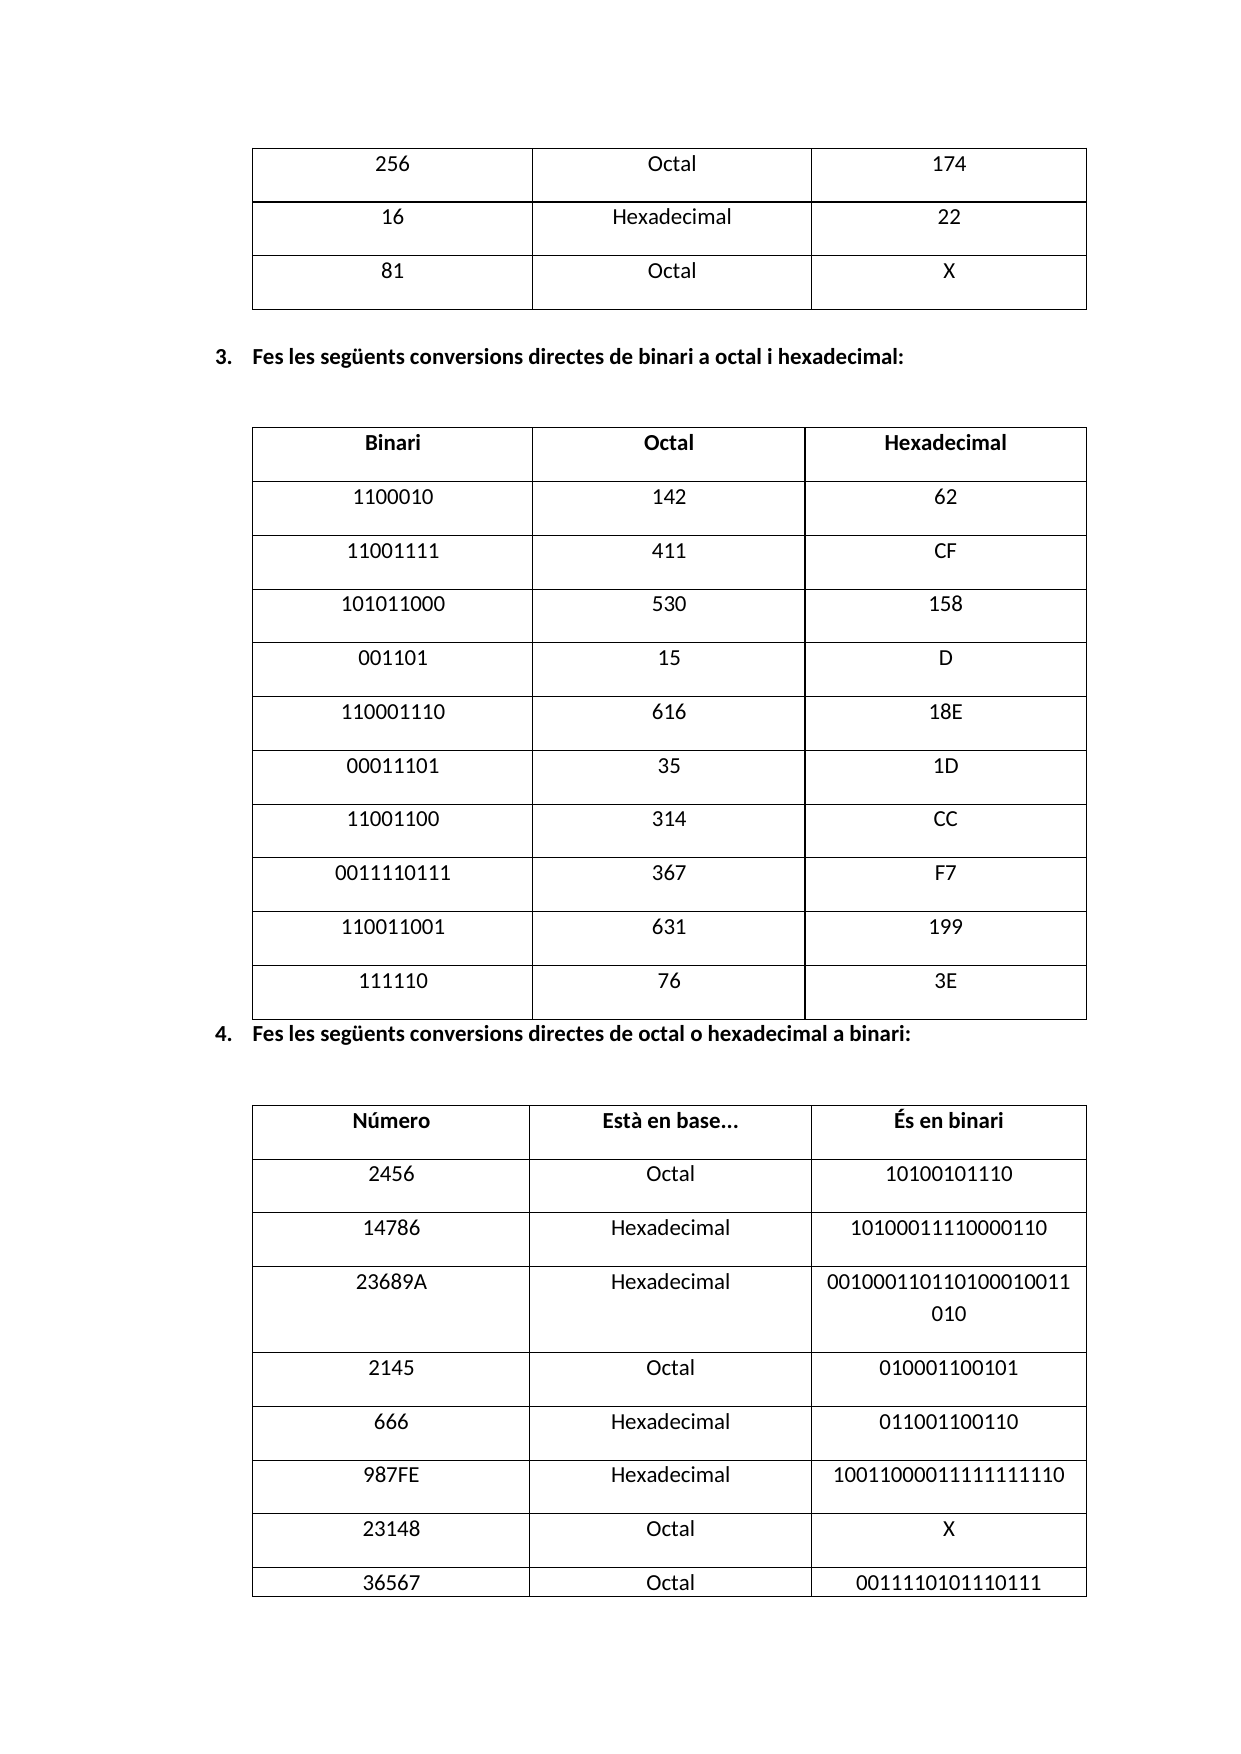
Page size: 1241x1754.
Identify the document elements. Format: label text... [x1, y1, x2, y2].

table_cell 10100011110000110 [812, 1213, 1086, 1266]
table_cell 158 [806, 590, 1086, 642]
table_cell 987FE [253, 1461, 529, 1513]
table_cell 001000110110100010011010 [812, 1267, 1086, 1352]
table_cell Octal [533, 256, 811, 309]
table_cell 101011000 [253, 590, 532, 642]
table_cell 1D [806, 751, 1086, 803]
table_cell 616 [533, 697, 804, 750]
table_cell D [806, 643, 1086, 696]
table_cell 16 [253, 203, 532, 255]
table_cell 23689A [253, 1267, 529, 1352]
table_cell 76 [533, 966, 804, 1018]
table_cell 22 [812, 203, 1086, 255]
table_cell Octal [530, 1514, 811, 1567]
table_cell 11001100 [253, 805, 532, 857]
table_cell 2456 [253, 1160, 529, 1212]
table_cell 62 [806, 482, 1086, 535]
table_cell Octal [530, 1160, 811, 1212]
table_cell CC [806, 805, 1086, 857]
table_cell 15 [533, 643, 804, 696]
table_cell 001101 [253, 643, 532, 696]
table_cell Hexadecimal [530, 1213, 811, 1266]
table_cell Hexadecimal [530, 1461, 811, 1513]
table_cell 35 [533, 751, 804, 803]
table_cell 81 [253, 256, 532, 309]
table_cell 142 [533, 482, 804, 535]
table_cell X [812, 256, 1086, 309]
table_cell 666 [253, 1407, 529, 1459]
table_cell Octal [530, 1568, 811, 1596]
table_cell 367 [533, 858, 804, 911]
table_cell F7 [806, 858, 1086, 911]
table_cell 18E [806, 697, 1086, 750]
table_cell 3E [806, 966, 1086, 1018]
table_header Número [253, 1106, 529, 1158]
table_cell 011001100110 [812, 1407, 1086, 1459]
table_cell Hexadecimal [530, 1267, 811, 1352]
table_cell 11001111 [253, 536, 532, 588]
list Fes les següents conversions directes de octal o hexadecimal a binari: [215, 1019, 1063, 1048]
table_header Està en base... [530, 1106, 811, 1158]
table_cell 199 [806, 912, 1086, 965]
table_cell 10011000011111111110 [812, 1461, 1086, 1513]
table_cell Octal [530, 1353, 811, 1406]
table_cell 314 [533, 805, 804, 857]
table_cell 174 [812, 149, 1086, 201]
table_cell 14786 [253, 1213, 529, 1266]
table_cell 530 [533, 590, 804, 642]
table_cell 411 [533, 536, 804, 588]
table_cell 2145 [253, 1353, 529, 1406]
table_header Octal [533, 428, 804, 481]
table_cell 0011110101110111 [812, 1568, 1086, 1596]
table_cell 36567 [253, 1568, 529, 1596]
table_cell 111110 [253, 966, 532, 1018]
table_cell 110001110 [253, 697, 532, 750]
table_cell 23148 [253, 1514, 529, 1567]
table_cell 10100101110 [812, 1160, 1086, 1212]
table_header Binari [253, 428, 532, 481]
table_cell X [812, 1514, 1086, 1567]
table_cell Octal [533, 149, 811, 201]
table_cell 010001100101 [812, 1353, 1086, 1406]
table_cell Hexadecimal [533, 203, 811, 255]
table_cell 631 [533, 912, 804, 965]
table_cell 1100010 [253, 482, 532, 535]
table_header Hexadecimal [806, 428, 1086, 481]
table_cell 110011001 [253, 912, 532, 965]
table_cell Hexadecimal [530, 1407, 811, 1459]
table_cell 00011101 [253, 751, 532, 803]
table_cell 0011110111 [253, 858, 532, 911]
table_cell 256 [253, 149, 532, 201]
table_header És en binari [812, 1106, 1086, 1158]
list Fes les següents conversions directes de binari a octal i hexadecimal: [215, 342, 1063, 370]
table_cell CF [806, 536, 1086, 588]
